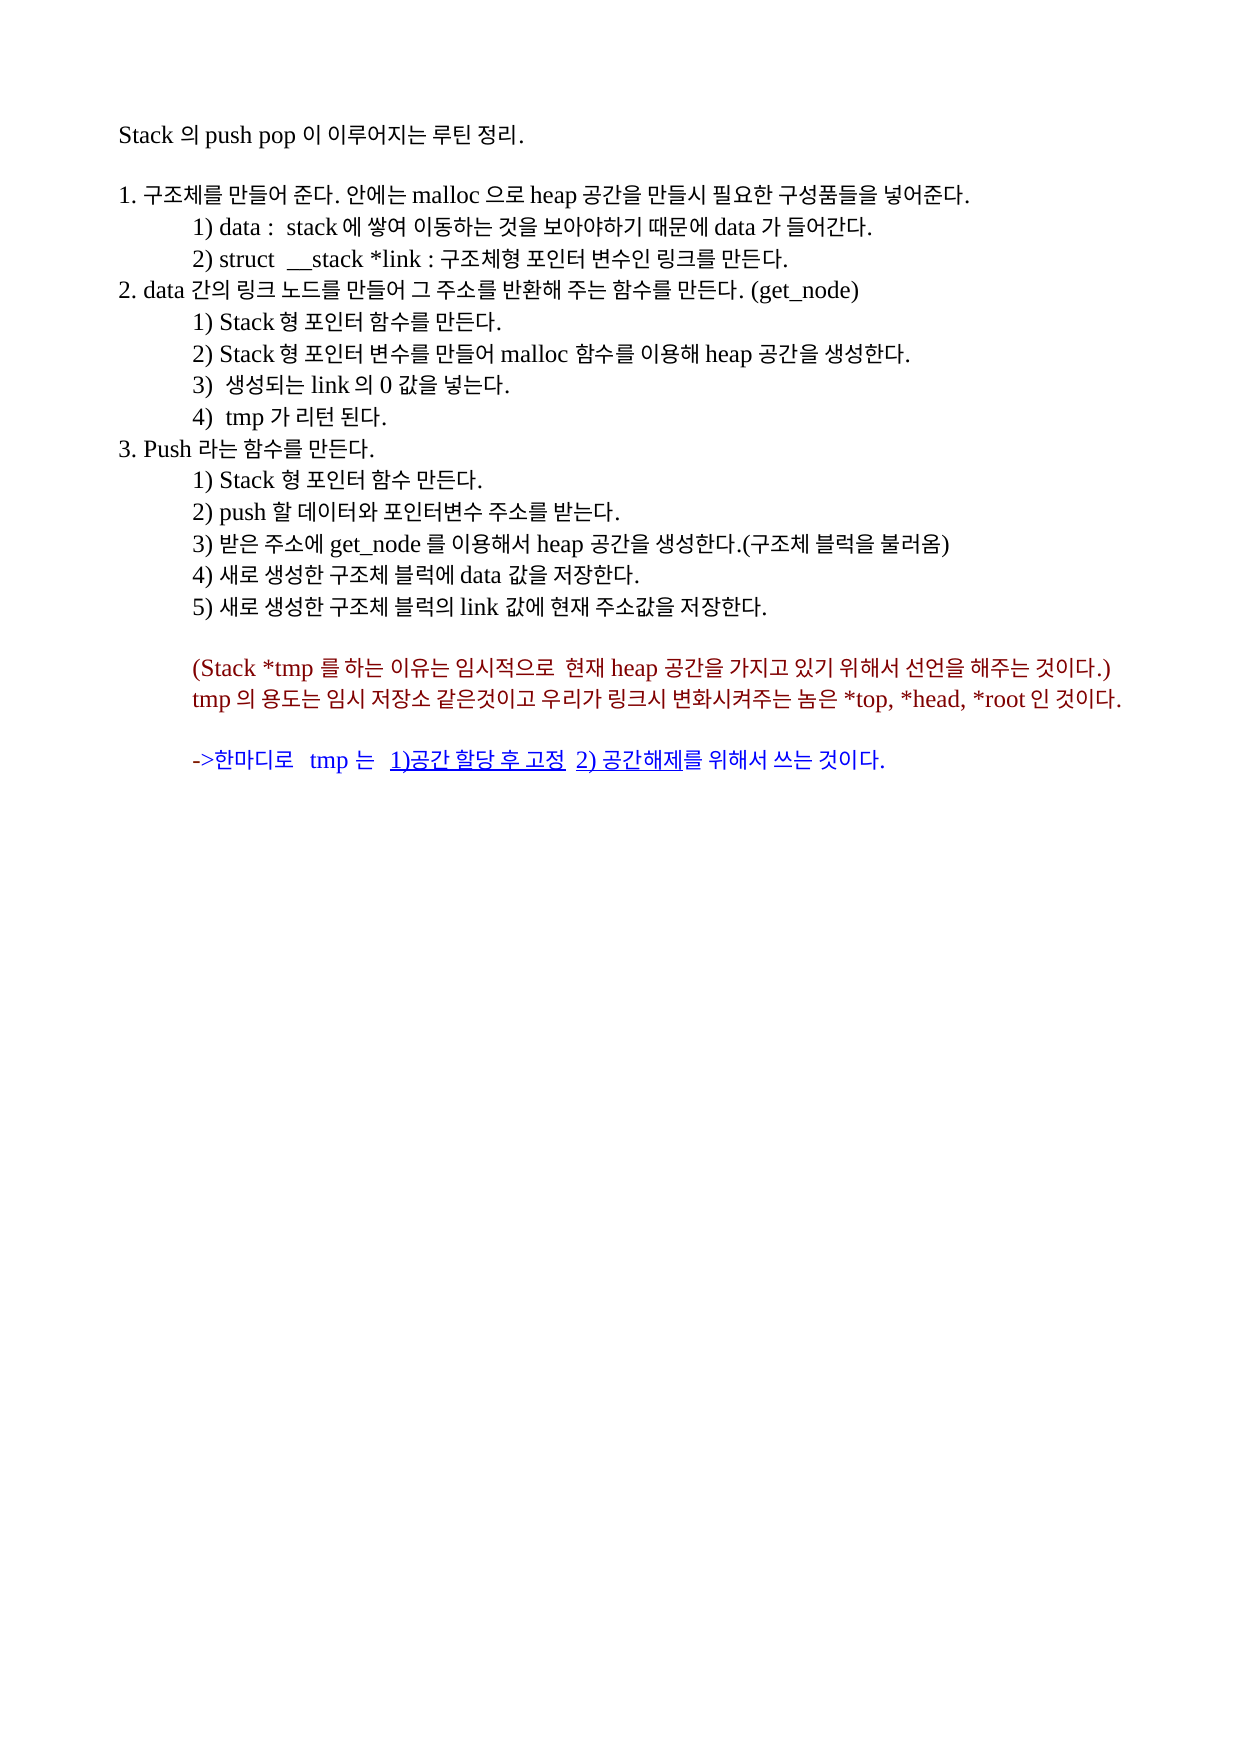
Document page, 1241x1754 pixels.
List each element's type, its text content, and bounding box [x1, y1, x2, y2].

text Stack 의 push pop 이 이루어지는 루틴 정리. [118, 118, 1122, 150]
text ->한마디로 tmp 는 1)공간 할당 후 고정 2) 공간해제를 위해서 쓰는 것이다. [118, 743, 1122, 774]
text 4) 새로 생성한 구조체 블럭에 data 값을 저장한다. [118, 558, 1122, 590]
text 1. 구조체를 만들어 준다. 안에는 malloc으로 heap공간을 만들시 필요한 구성품들을 넣어준다. [118, 178, 1122, 210]
text 1) Stack형 포인터 함수를 만든다. [118, 305, 1122, 337]
text 3) 생성되는 link의 0 값을 넣는다. [118, 368, 1122, 400]
text 4) tmp 가 리턴 된다. [118, 400, 1122, 432]
text 2) Stack형 포인터 변수를 만들어 malloc 함수를 이용해 heap 공간을 생성한다. [118, 337, 1122, 368]
text (Stack *tmp 를 하는 이유는 임시적으로 현재 heap 공간을 가지고 있기 위해서 선언을 해주는 것이다.) [118, 651, 1122, 682]
text 5) 새로 생성한 구조체 블럭의 link 값에 현재 주소값을 저장한다. [118, 590, 1122, 622]
text 2) struct __stack *link : 구조체형 포인터 변수인 링크를 만든다. [118, 242, 1122, 273]
text 1) data : stack에 쌓여 이동하는 것을 보아야하기 때문에 data가 들어간다. [118, 210, 1122, 242]
text 3. Push 라는 함수를 만든다. [118, 432, 1122, 463]
text 2) push 할 데이터와 포인터변수 주소를 받는다. [118, 495, 1122, 527]
text 2. data 간의 링크 노드를 만들어 그 주소를 반환해 주는 함수를 만든다. (get_node) [118, 273, 1122, 305]
text 3) 받은 주소에 get_node를 이용해서 heap 공간을 생성한다.(구조체 블럭을 불러옴) [118, 527, 1122, 558]
text tmp의 용도는 임시 저장소 같은것이고 우리가 링크시 변화시켜주는 놈은 *top, *head, *root인 것이다. [118, 682, 1122, 714]
text 1) Stack 형 포인터 함수 만든다. [118, 463, 1122, 495]
